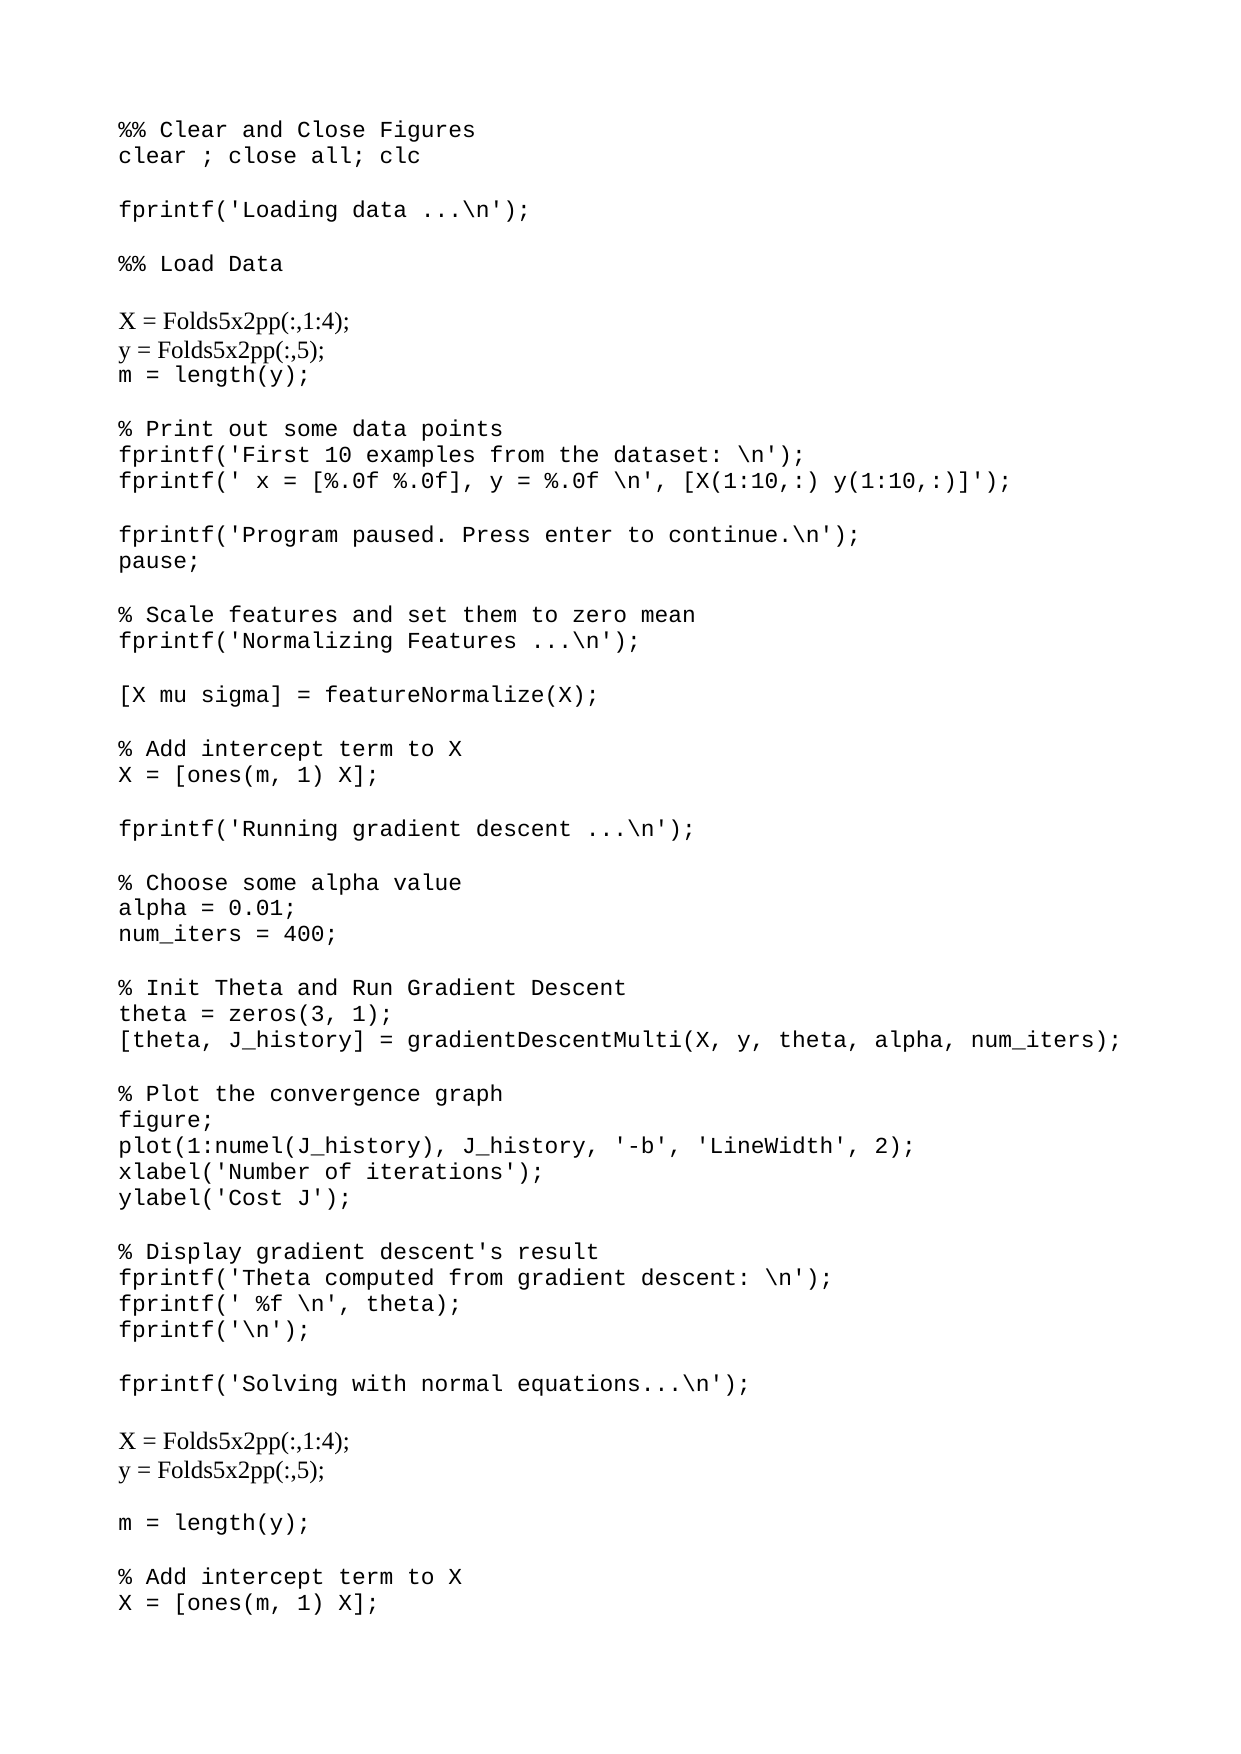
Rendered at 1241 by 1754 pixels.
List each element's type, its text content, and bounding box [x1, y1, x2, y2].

text X = Folds5x2pp(:,1:4); [118, 306, 1122, 335]
text m = length(y); [118, 1511, 1122, 1537]
text [X mu sigma] = featureNormalize(X); [118, 683, 1122, 709]
text fprintf(' x = [%.0f %.0f], y = %.0f \n', [X(1:10,:) y(1:10,:)]'); [118, 469, 1122, 495]
text fprintf('\n'); [118, 1318, 1122, 1344]
text theta = zeros(3, 1); [118, 1003, 1122, 1028]
text % Choose some alpha value [118, 871, 1122, 897]
text % Print out some data points [118, 417, 1122, 443]
text fprintf('Theta computed from gradient descent: \n'); [118, 1266, 1122, 1292]
text fprintf('Loading data ...\n'); [118, 198, 1122, 224]
text clear ; close all; clc [118, 144, 1122, 170]
text %% Load Data [118, 252, 1122, 278]
text fprintf('Program paused. Press enter to continue.\n'); [118, 523, 1122, 549]
text figure; [118, 1108, 1122, 1134]
text % Scale features and set them to zero mean [118, 603, 1122, 629]
text fprintf('Solving with normal equations...\n'); [118, 1372, 1122, 1398]
text num_iters = 400; [118, 923, 1122, 949]
text pause; [118, 549, 1122, 575]
text X = Folds5x2pp(:,1:4); [118, 1426, 1122, 1455]
text % Display gradient descent's result [118, 1240, 1122, 1266]
text %% Clear and Close Figures [118, 118, 1122, 144]
text [theta, J_history] = gradientDescentMulti(X, y, theta, alpha, num_iters); [118, 1028, 1122, 1054]
text X = [ones(m, 1) X]; [118, 763, 1122, 789]
text % Add intercept term to X [118, 737, 1122, 763]
text m = length(y); [118, 363, 1122, 389]
text ylabel('Cost J'); [118, 1186, 1122, 1212]
text plot(1:numel(J_history), J_history, '-b', 'LineWidth', 2); [118, 1134, 1122, 1160]
text y = Folds5x2pp(:,5); [118, 1455, 1122, 1483]
text fprintf('Normalizing Features ...\n'); [118, 629, 1122, 655]
text fprintf(' %f \n', theta); [118, 1292, 1122, 1318]
text xlabel('Number of iterations'); [118, 1160, 1122, 1186]
text fprintf('First 10 examples from the dataset: \n'); [118, 443, 1122, 469]
text X = [ones(m, 1) X]; [118, 1591, 1122, 1617]
text y = Folds5x2pp(:,5); [118, 335, 1122, 363]
text % Plot the convergence graph [118, 1082, 1122, 1108]
text % Init Theta and Run Gradient Descent [118, 977, 1122, 1003]
text alpha = 0.01; [118, 897, 1122, 923]
text fprintf('Running gradient descent ...\n'); [118, 817, 1122, 843]
text % Add intercept term to X [118, 1565, 1122, 1591]
